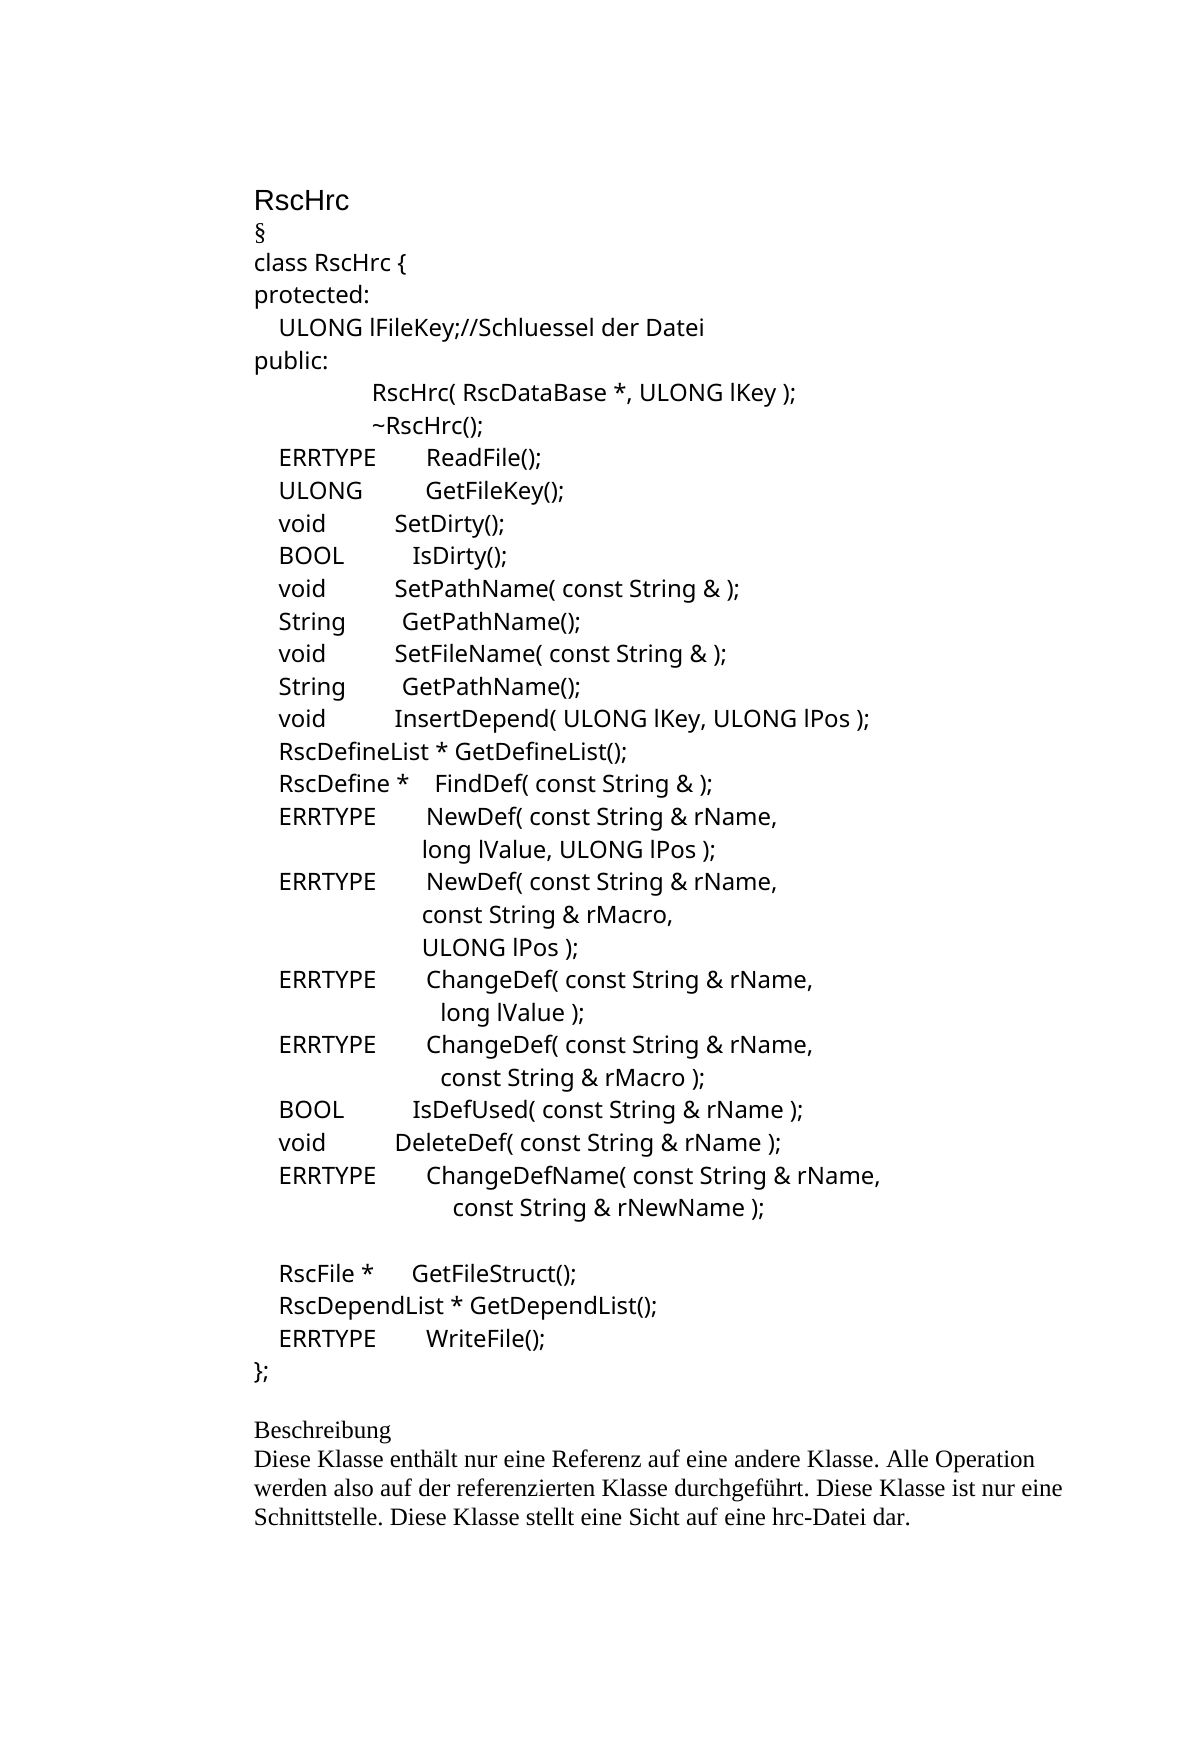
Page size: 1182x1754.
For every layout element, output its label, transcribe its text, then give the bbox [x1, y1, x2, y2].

list ERRTYPE ChangeDef( const String & rName, [254, 1028, 1110, 1061]
list ERRTYPE ReadFile(); [254, 441, 1110, 474]
list void SetDirty(); [254, 506, 1110, 539]
list RscDefineList * GetDefineList(); [254, 735, 1110, 767]
list long lValue, ULONG lPos ); [254, 832, 1110, 865]
list ~RscHrc(); [254, 409, 1110, 441]
list RscDefine * FindDef( const String & ); [254, 767, 1110, 800]
list const String & rMacro ); [254, 1061, 1110, 1093]
list public: [254, 343, 1110, 376]
list BOOL IsDefUsed( const String & rName ); [254, 1093, 1110, 1126]
list ERRTYPE NewDef( const String & rName, [254, 865, 1110, 898]
list const String & rMacro, [254, 898, 1110, 930]
list void SetPathName( const String & ); [254, 572, 1110, 604]
list ULONG GetFileKey(); [254, 474, 1110, 506]
list ULONG lPos ); [254, 930, 1110, 963]
list class RscHrc { [254, 246, 1110, 278]
text Diese Klasse enthält nur eine Referenz auf eine andere Klasse. Alle Operation werden also auf der referenzierten Klasse durchgeführt. Diese Klasse ist nur eine Schnittstelle. Diese Klasse stellt eine Sicht auf eine hrc-Datei dar. [254, 1444, 1110, 1531]
list RscDependList * GetDependList(); [254, 1289, 1110, 1322]
text Beschreibung [254, 1416, 1110, 1444]
list ERRTYPE ChangeDef( const String & rName, [254, 963, 1110, 996]
list void DeleteDef( const String & rName ); [254, 1126, 1110, 1158]
list void InsertDepend( ULONG lKey, ULONG lPos ); [254, 702, 1110, 735]
list void SetFileName( const String & ); [254, 637, 1110, 669]
list ERRTYPE WriteFile(); [254, 1322, 1110, 1354]
list protected: [254, 278, 1110, 311]
list RscFile * GetFileStruct(); [254, 1256, 1110, 1289]
list const String & rNewName ); [254, 1191, 1110, 1224]
list long lValue ); [254, 996, 1110, 1028]
list }; [254, 1354, 1110, 1387]
list String GetPathName(); [254, 604, 1110, 637]
list RscHrc( RscDataBase *, ULONG lKey ); [254, 376, 1110, 409]
list BOOL IsDirty(); [254, 539, 1110, 572]
subtitle RscHrc [254, 183, 1110, 217]
list ERRTYPE ChangeDefName( const String & rName, [254, 1158, 1110, 1191]
list String GetPathName(); [254, 669, 1110, 702]
text § [254, 217, 1110, 246]
list ERRTYPE NewDef( const String & rName, [254, 800, 1110, 832]
list ULONG lFileKey;//Schluessel der Datei [254, 311, 1110, 343]
